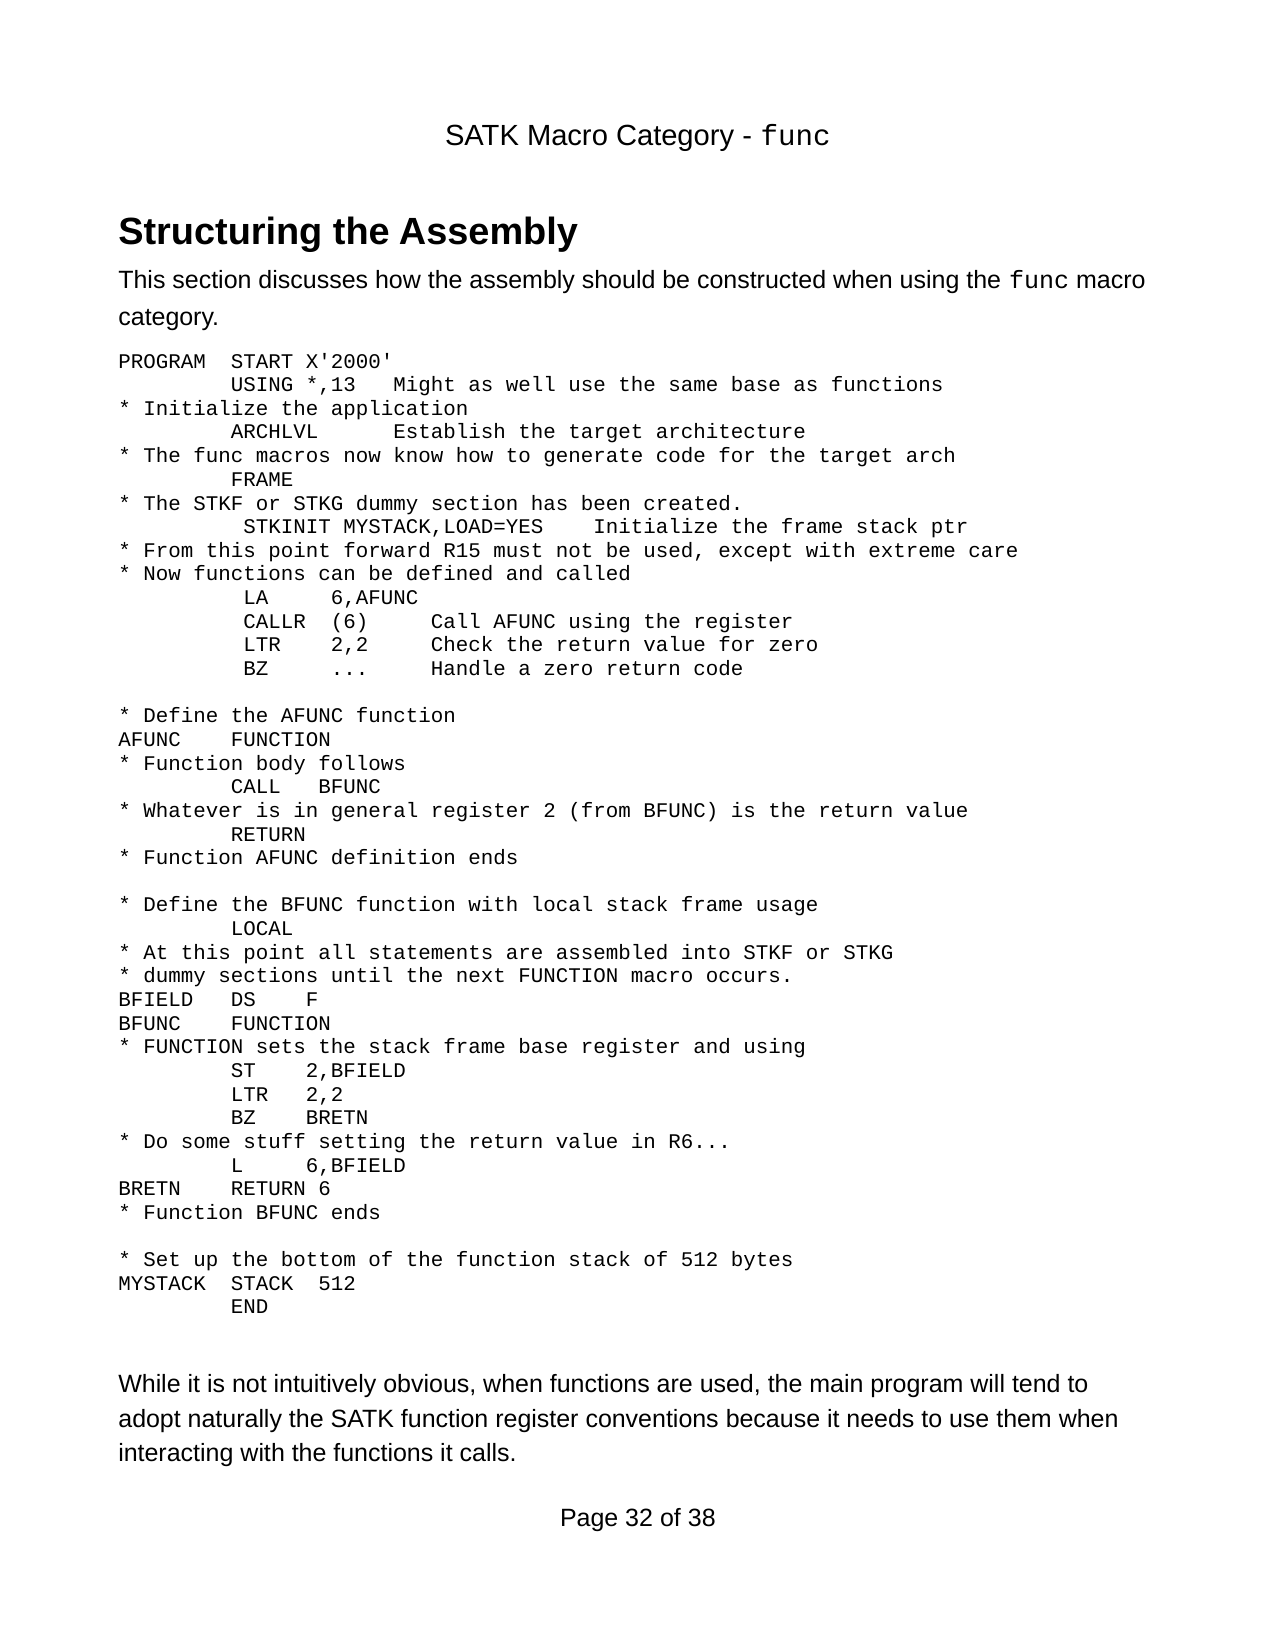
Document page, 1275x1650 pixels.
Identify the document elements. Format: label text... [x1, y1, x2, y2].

text * Do some stuff setting the return value in R6... [118, 1131, 1157, 1154]
text While it is not intuitively obvious, when functions are used, the main program will tend to adopt naturally the SATK function register conventions because it needs to use them when interacting with the functions it calls. [118, 1369, 1157, 1467]
text STKINIT MYSTACK,LOAD=YES Initialize the frame stack ptr [118, 516, 1157, 540]
text * Initialize the application [118, 398, 1157, 422]
text ARCHLVL Establish the target architecture [118, 422, 1157, 445]
text L 6,BFIELD [118, 1154, 1157, 1178]
text CALLR (6) Call AFUNC using the register [118, 611, 1157, 634]
text * At this point all statements are assembled into STKF or STKG [118, 942, 1157, 965]
text BZ ... Handle a zero return code [118, 658, 1157, 682]
text LTR 2,2 [118, 1084, 1157, 1107]
text ST 2,BFIELD [118, 1060, 1157, 1084]
text BRETN RETURN 6 [118, 1178, 1157, 1202]
text MYSTACK STACK 512 [118, 1273, 1157, 1296]
text This section discusses how the assembly should be constructed when using the func macro category. [118, 265, 1157, 330]
text USING *,13 Might as well use the same base as functions [118, 374, 1157, 398]
text * FUNCTION sets the stack frame base register and using [118, 1036, 1157, 1060]
text * Now functions can be defined and called [118, 563, 1157, 587]
text * Define the BFUNC function with local stack frame usage [118, 894, 1157, 918]
text LTR 2,2 Check the return value for zero [118, 634, 1157, 658]
subtitle Structuring the Assembly [118, 209, 1157, 252]
text BZ BRETN [118, 1107, 1157, 1131]
text * From this point forward R15 must not be used, except with extreme care [118, 540, 1157, 563]
text * The STKF or STKG dummy section has been created. [118, 492, 1157, 516]
text BFIELD DS F [118, 989, 1157, 1013]
text CALL BFUNC [118, 776, 1157, 800]
text * Function BFUNC ends [118, 1202, 1157, 1226]
text END [118, 1296, 1157, 1320]
text AFUNC FUNCTION [118, 729, 1157, 753]
text * dummy sections until the next FUNCTION macro occurs. [118, 965, 1157, 989]
text * Function AFUNC definition ends [118, 847, 1157, 871]
text * Function body follows [118, 753, 1157, 776]
text * Whatever is in general register 2 (from BFUNC) is the return value [118, 800, 1157, 823]
text * Define the AFUNC function [118, 705, 1157, 729]
text RETURN [118, 823, 1157, 847]
text * The func macros now know how to generate code for the target arch [118, 445, 1157, 469]
text PROGRAM START X'2000' [118, 351, 1157, 374]
text LA 6,AFUNC [118, 587, 1157, 611]
text * Set up the bottom of the function stack of 512 bytes [118, 1249, 1157, 1273]
text BFUNC FUNCTION [118, 1013, 1157, 1036]
text LOCAL [118, 918, 1157, 942]
text FRAME [118, 469, 1157, 492]
